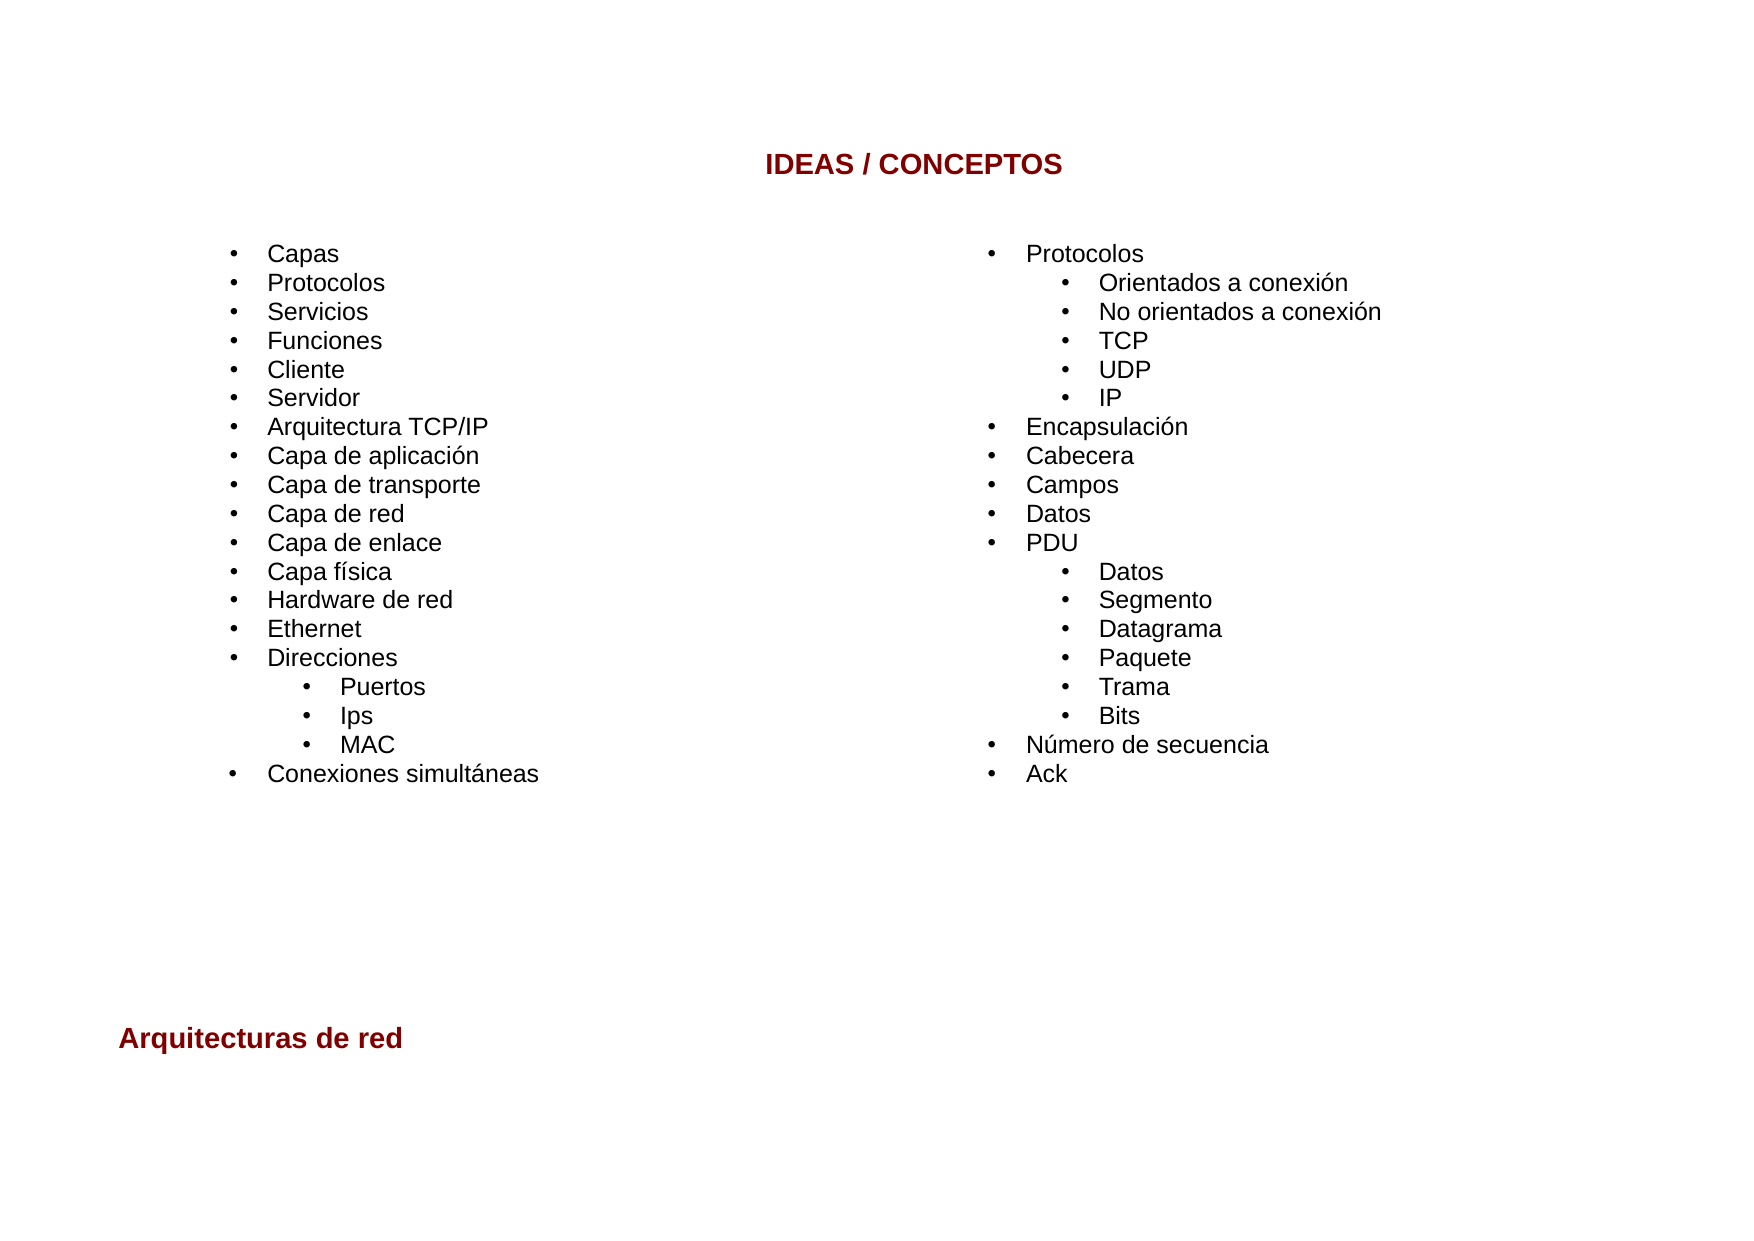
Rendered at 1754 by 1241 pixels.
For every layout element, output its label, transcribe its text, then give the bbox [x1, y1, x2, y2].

list Servidor [229, 383, 877, 412]
list Funciones [229, 326, 877, 354]
list Ack [987, 758, 1636, 787]
list Hardware de red [229, 585, 877, 614]
list Conexiones simultáneas [228, 758, 877, 787]
list No orientados a conexión [1061, 297, 1636, 326]
list Capa de red [229, 499, 877, 528]
list Datos [987, 499, 1636, 528]
list Servicios [229, 297, 877, 326]
list Capa de transporte [229, 470, 877, 499]
list Segmento [1061, 585, 1636, 614]
list Paquete [1061, 643, 1636, 672]
list Trama [1061, 672, 1636, 701]
list TCP [1061, 326, 1636, 354]
list Datagrama [1061, 614, 1636, 643]
list Bits [1061, 701, 1636, 730]
list UDP [1061, 354, 1636, 383]
list Protocolos [987, 239, 1636, 268]
list Ips [302, 701, 877, 730]
list MAC [302, 730, 877, 758]
list Datos [1061, 557, 1636, 585]
list Capa de enlace [229, 528, 877, 557]
list Capa de aplicación [229, 441, 877, 470]
list Número de secuencia [987, 730, 1636, 758]
list IP [1061, 383, 1636, 412]
list Orientados a conexión [1061, 268, 1636, 297]
list Arquitectura TCP/IP [229, 412, 877, 441]
text Arquitecturas de red [118, 1021, 1636, 1054]
list Protocolos [229, 268, 877, 297]
text IDEAS / CONCEPTOS [192, 147, 1636, 181]
list Capas [229, 239, 877, 268]
list Cabecera [987, 441, 1636, 470]
list Encapsulación [987, 412, 1636, 441]
list Cliente [229, 354, 877, 383]
list PDU [987, 528, 1636, 557]
list Campos [987, 470, 1636, 499]
list Direcciones [229, 643, 877, 672]
list Puertos [302, 672, 877, 701]
list Ethernet [229, 614, 877, 643]
list Capa física [229, 557, 877, 585]
